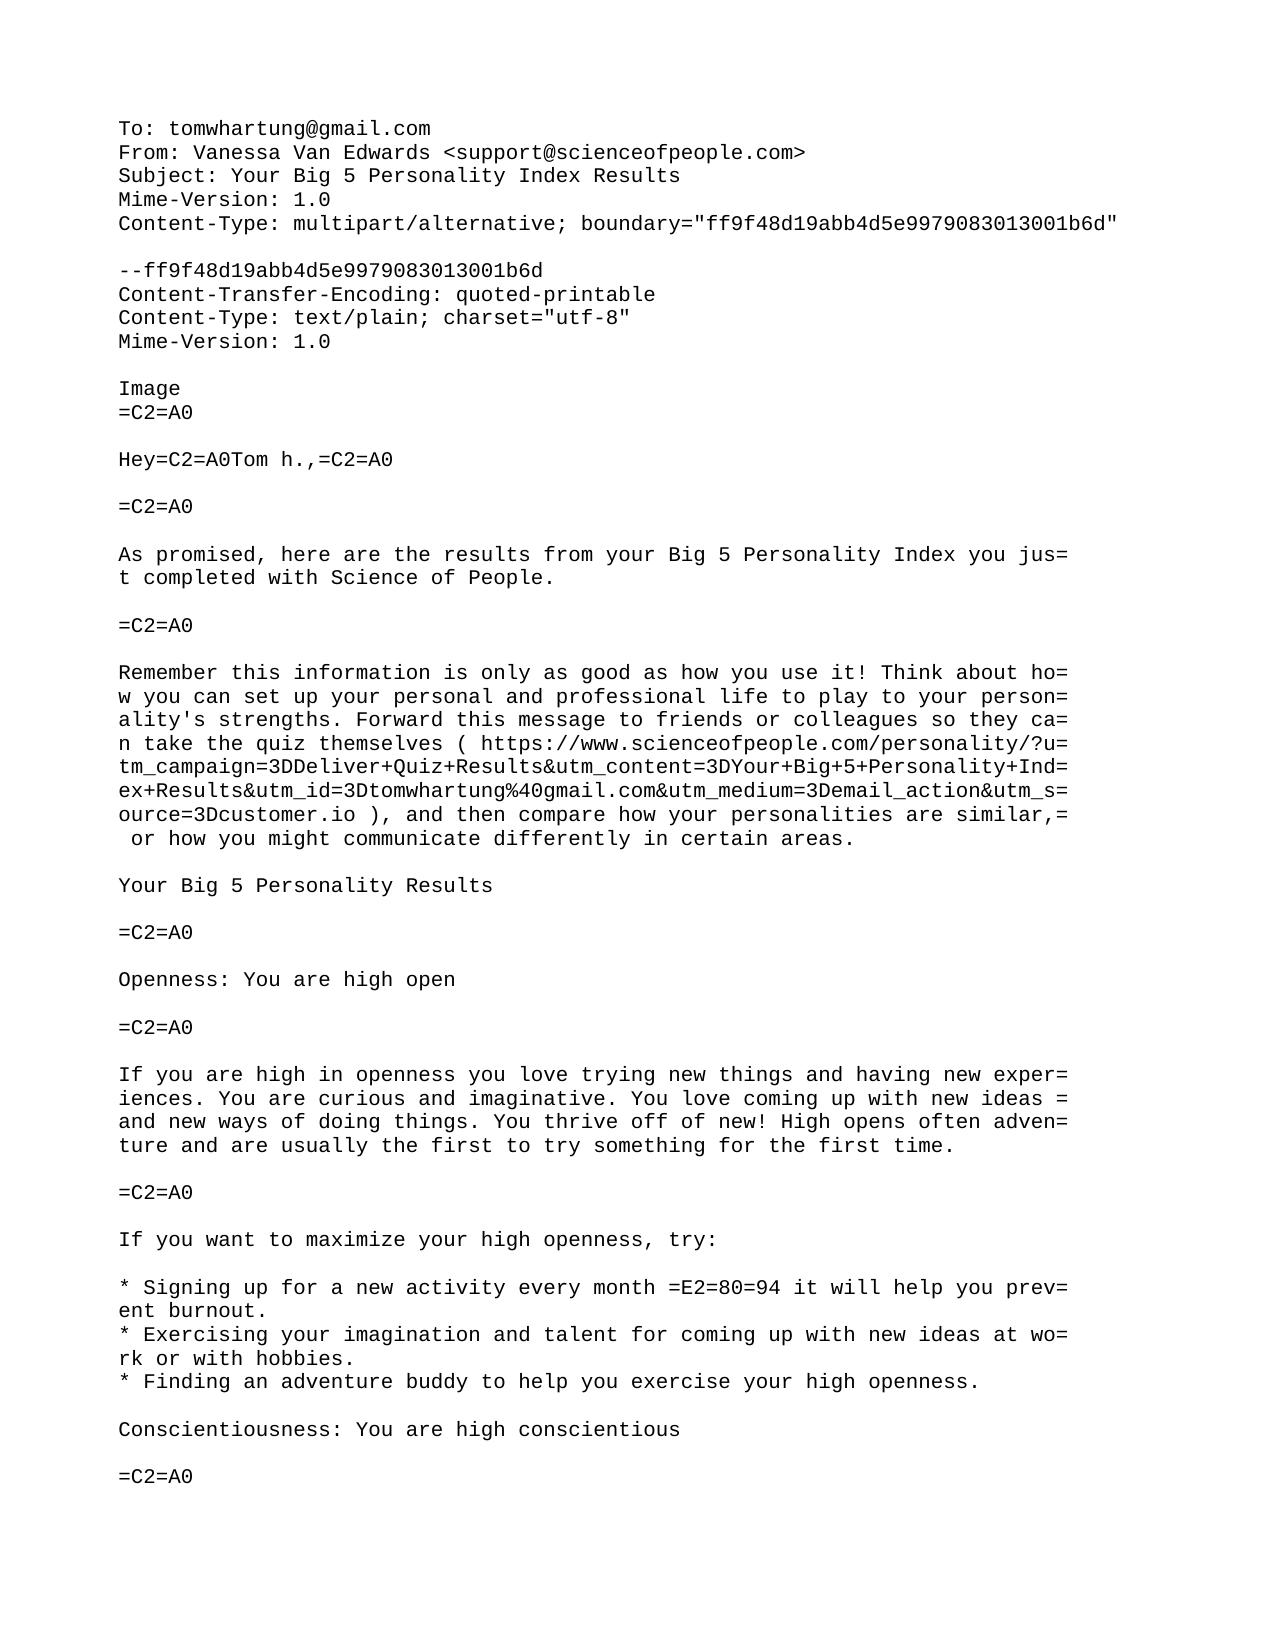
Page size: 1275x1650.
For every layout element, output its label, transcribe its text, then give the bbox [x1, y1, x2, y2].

text ture and are usually the first to try something for the first time. [118, 1135, 1157, 1158]
text Content-Type: text/plain; charset="utf-8" [118, 307, 1157, 331]
text * Signing up for a new activity every month =E2=80=94 it will help you prev= [118, 1277, 1157, 1300]
text =C2=A0 [118, 1182, 1157, 1206]
text iences. You are curious and imaginative. You love coming up with new ideas = [118, 1088, 1157, 1111]
text * Finding an adventure buddy to help you exercise your high openness. [118, 1371, 1157, 1395]
text Remember this information is only as good as how you use it! Think about ho= [118, 662, 1157, 686]
text As promised, here are the results from your Big 5 Personality Index you jus= [118, 544, 1157, 567]
text --ff9f48d19abb4d5e9979083013001b6d [118, 260, 1157, 284]
text or how you might communicate differently in certain areas. [118, 827, 1157, 851]
text Openness: You are high open [118, 969, 1157, 993]
text n take the quiz themselves ( https://www.scienceofpeople.com/personality/?u= [118, 733, 1157, 757]
text t completed with Science of People. [118, 567, 1157, 591]
text Conscientiousness: You are high conscientious [118, 1419, 1157, 1442]
text Your Big 5 Personality Results [118, 875, 1157, 898]
text and new ways of doing things. You thrive off of new! High opens often adven= [118, 1111, 1157, 1135]
text Mime-Version: 1.0 [118, 331, 1157, 354]
text =C2=A0 [118, 922, 1157, 946]
text =C2=A0 [118, 402, 1157, 426]
text ource=3Dcustomer.io ), and then compare how your personalities are similar,= [118, 804, 1157, 827]
text w you can set up your personal and professional life to play to your person= [118, 686, 1157, 709]
text =C2=A0 [118, 1017, 1157, 1040]
text If you want to maximize your high openness, try: [118, 1229, 1157, 1253]
text tm_campaign=3DDeliver+Quiz+Results&utm_content=3DYour+Big+5+Personality+Ind= [118, 757, 1157, 780]
text =C2=A0 [118, 496, 1157, 520]
text Content-Type: multipart/alternative; boundary="ff9f48d19abb4d5e9979083013001b6d" [118, 213, 1157, 236]
text If you are high in openness you love trying new things and having new exper= [118, 1064, 1157, 1088]
text =C2=A0 [118, 615, 1157, 638]
text ent burnout. [118, 1300, 1157, 1324]
text Subject: Your Big 5 Personality Index Results [118, 165, 1157, 189]
text Image [118, 378, 1157, 402]
text =C2=A0 [118, 1466, 1157, 1489]
text Mime-Version: 1.0 [118, 189, 1157, 213]
text * Exercising your imagination and talent for coming up with new ideas at wo= [118, 1324, 1157, 1348]
text Hey=C2=A0Tom h.,=C2=A0 [118, 449, 1157, 473]
text Content-Transfer-Encoding: quoted-printable [118, 284, 1157, 307]
text To: tomwhartung@gmail.com [118, 118, 1157, 142]
text rk or with hobbies. [118, 1348, 1157, 1371]
text ex+Results&utm_id=3Dtomwhartung%40gmail.com&utm_medium=3Demail_action&utm_s= [118, 780, 1157, 804]
text ality's strengths. Forward this message to friends or colleagues so they ca= [118, 709, 1157, 733]
text From: Vanessa Van Edwards <support@scienceofpeople.com> [118, 142, 1157, 165]
